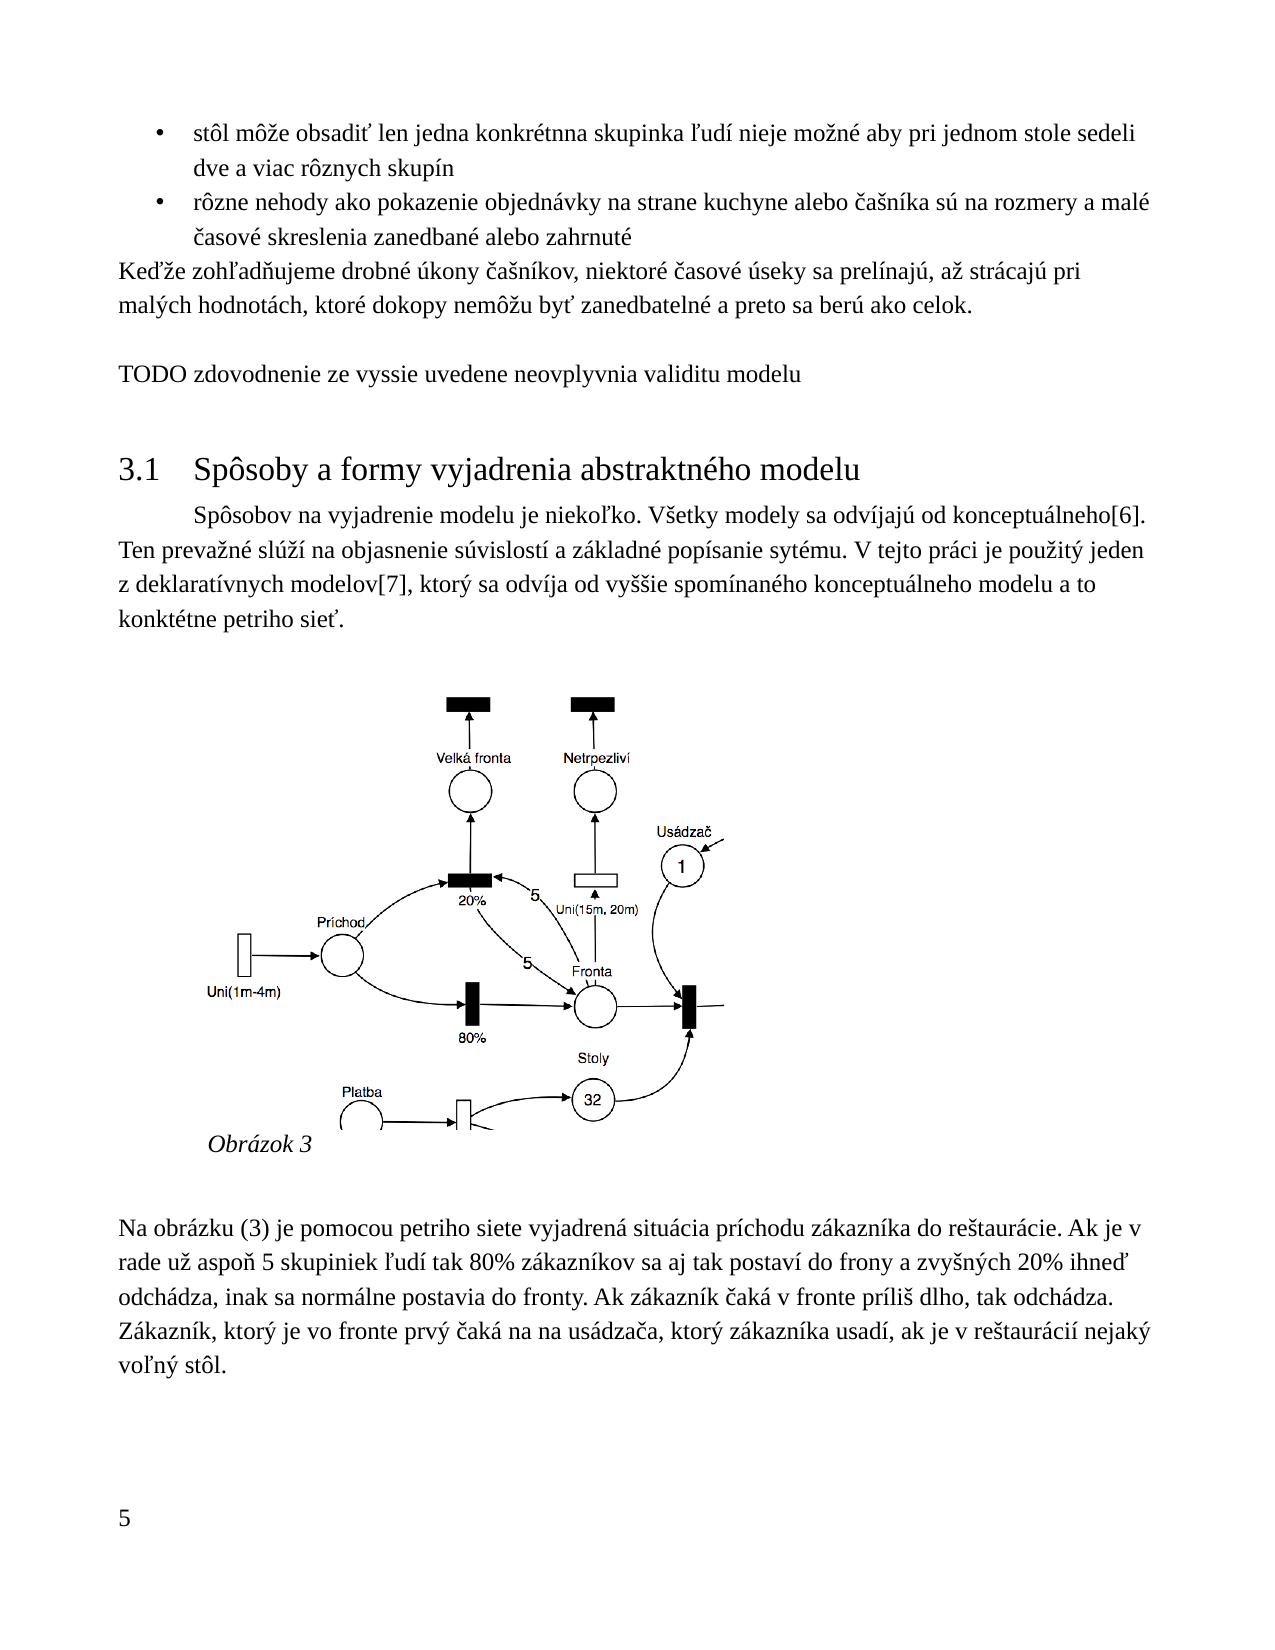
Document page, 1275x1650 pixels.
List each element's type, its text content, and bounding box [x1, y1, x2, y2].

text Spôsobov na vyjadrenie modelu je niekoľko. Všetky modely sa odvíjajú od konceptuálneho[6]. Ten prevažné slúží na objasnenie súvislostí a základné popísanie sytému. V tejto práci je použitý jeden z deklaratívnych modelov[7], ktorý sa odvíja od vyššie spomínaného konceptuálneho modelu a to konktétne petriho sieť. [118, 500, 1157, 633]
list stôl môže obsadiť len jedna konkrétnna skupinka ľudí nieje možné aby pri jednom stole sedeli dve a viac rôznych skupín [156, 118, 1157, 181]
subtitle Spôsoby a formy vyjadrenia abstraktného modelu [118, 449, 1157, 488]
list rôzne nehody ako pokazenie objednávky na strane kuchyne alebo čašníka sú na rozmery a malé časové skreslenia zanedbané alebo zahrnuté [156, 187, 1157, 250]
text Keďže zohľadňujeme drobné úkony čašníkov, niektoré časové úseky sa prelínajú, až strácajú pri malých hodnotách, ktoré dokopy nemôžu byť zanedbatelné a preto sa berú ako celok. [118, 256, 1157, 319]
text Na obrázku (3) je pomocou petriho siete vyjadrená situácia príchodu zákazníka do reštaurácie. Ak je v rade už aspoň 5 skupiniek ľudí tak 80% zákazníkov sa aj tak postaví do frony a zvyšných 20% ihneď odchádza, inak sa normálne postavia do fronty. Ak zákazník čaká v fronte príliš dlho, tak odchádza. Zákazník, ktorý je vo fronte prvý čaká na na usádzača, ktorý zákazníka usadí, ak je v reštaurácií nejaký voľný stôl. [118, 1213, 1157, 1379]
text TODO zdovodnenie ze vyssie uvedene neovplyvnia validitu modelu [118, 359, 1157, 388]
text Obrázok 3 [207, 678, 724, 1158]
